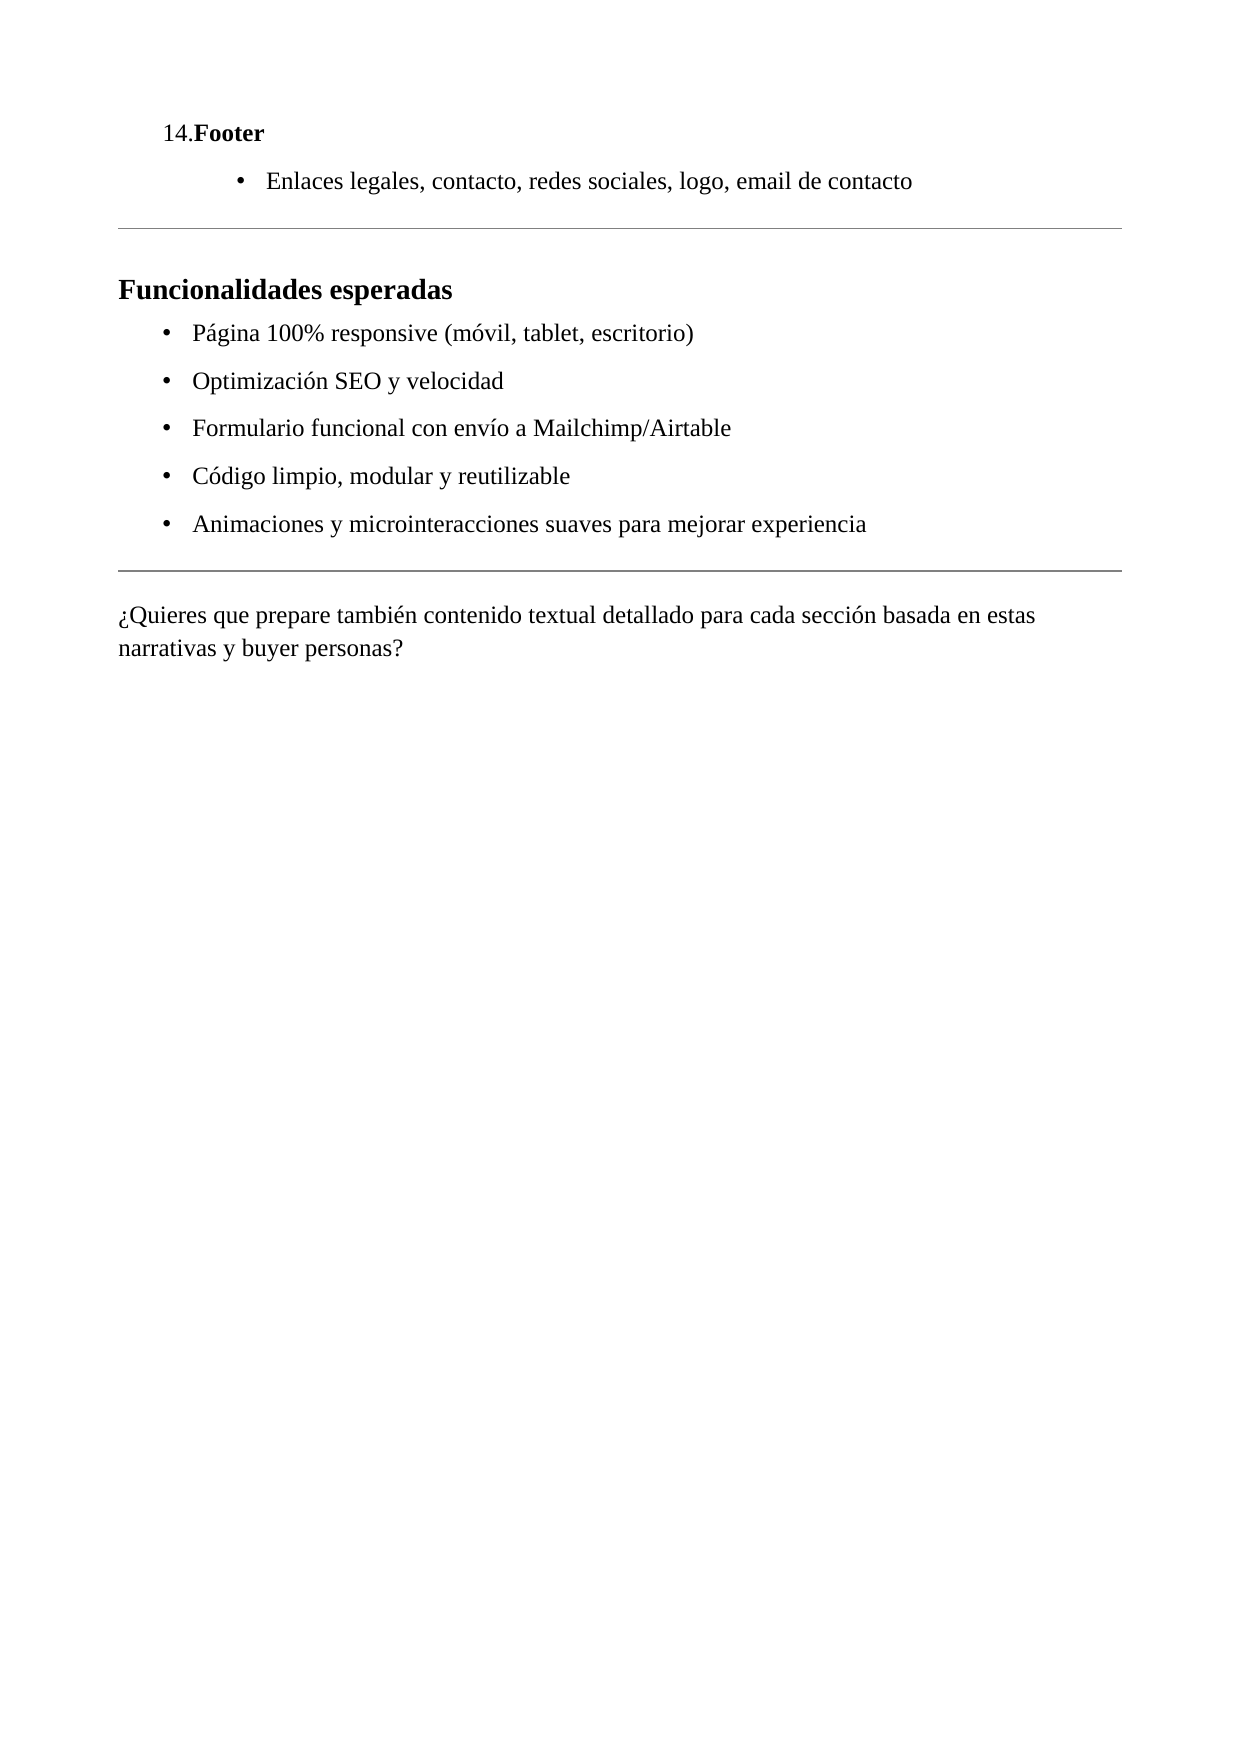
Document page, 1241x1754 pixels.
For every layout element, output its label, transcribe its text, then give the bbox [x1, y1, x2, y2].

subtitle Funcionalidades esperadas [118, 272, 1122, 306]
list Footer [162, 118, 1122, 147]
list Formulario funcional con envío a Mailchimp/Airtable [162, 413, 1122, 442]
list Código limpio, modular y reutilizable [162, 461, 1122, 490]
list Optimización SEO y velocidad [162, 366, 1122, 394]
list Enlaces legales, contacto, redes sociales, logo, email de contacto [236, 166, 1122, 194]
list Animaciones y microinteracciones suaves para mejorar experiencia [162, 509, 1122, 537]
text ¿Quieres que prepare también contenido textual detallado para cada sección basada en estas narrativas y buyer personas? [118, 601, 1122, 662]
list Página 100% responsive (móvil, tablet, escritorio) [162, 318, 1122, 347]
